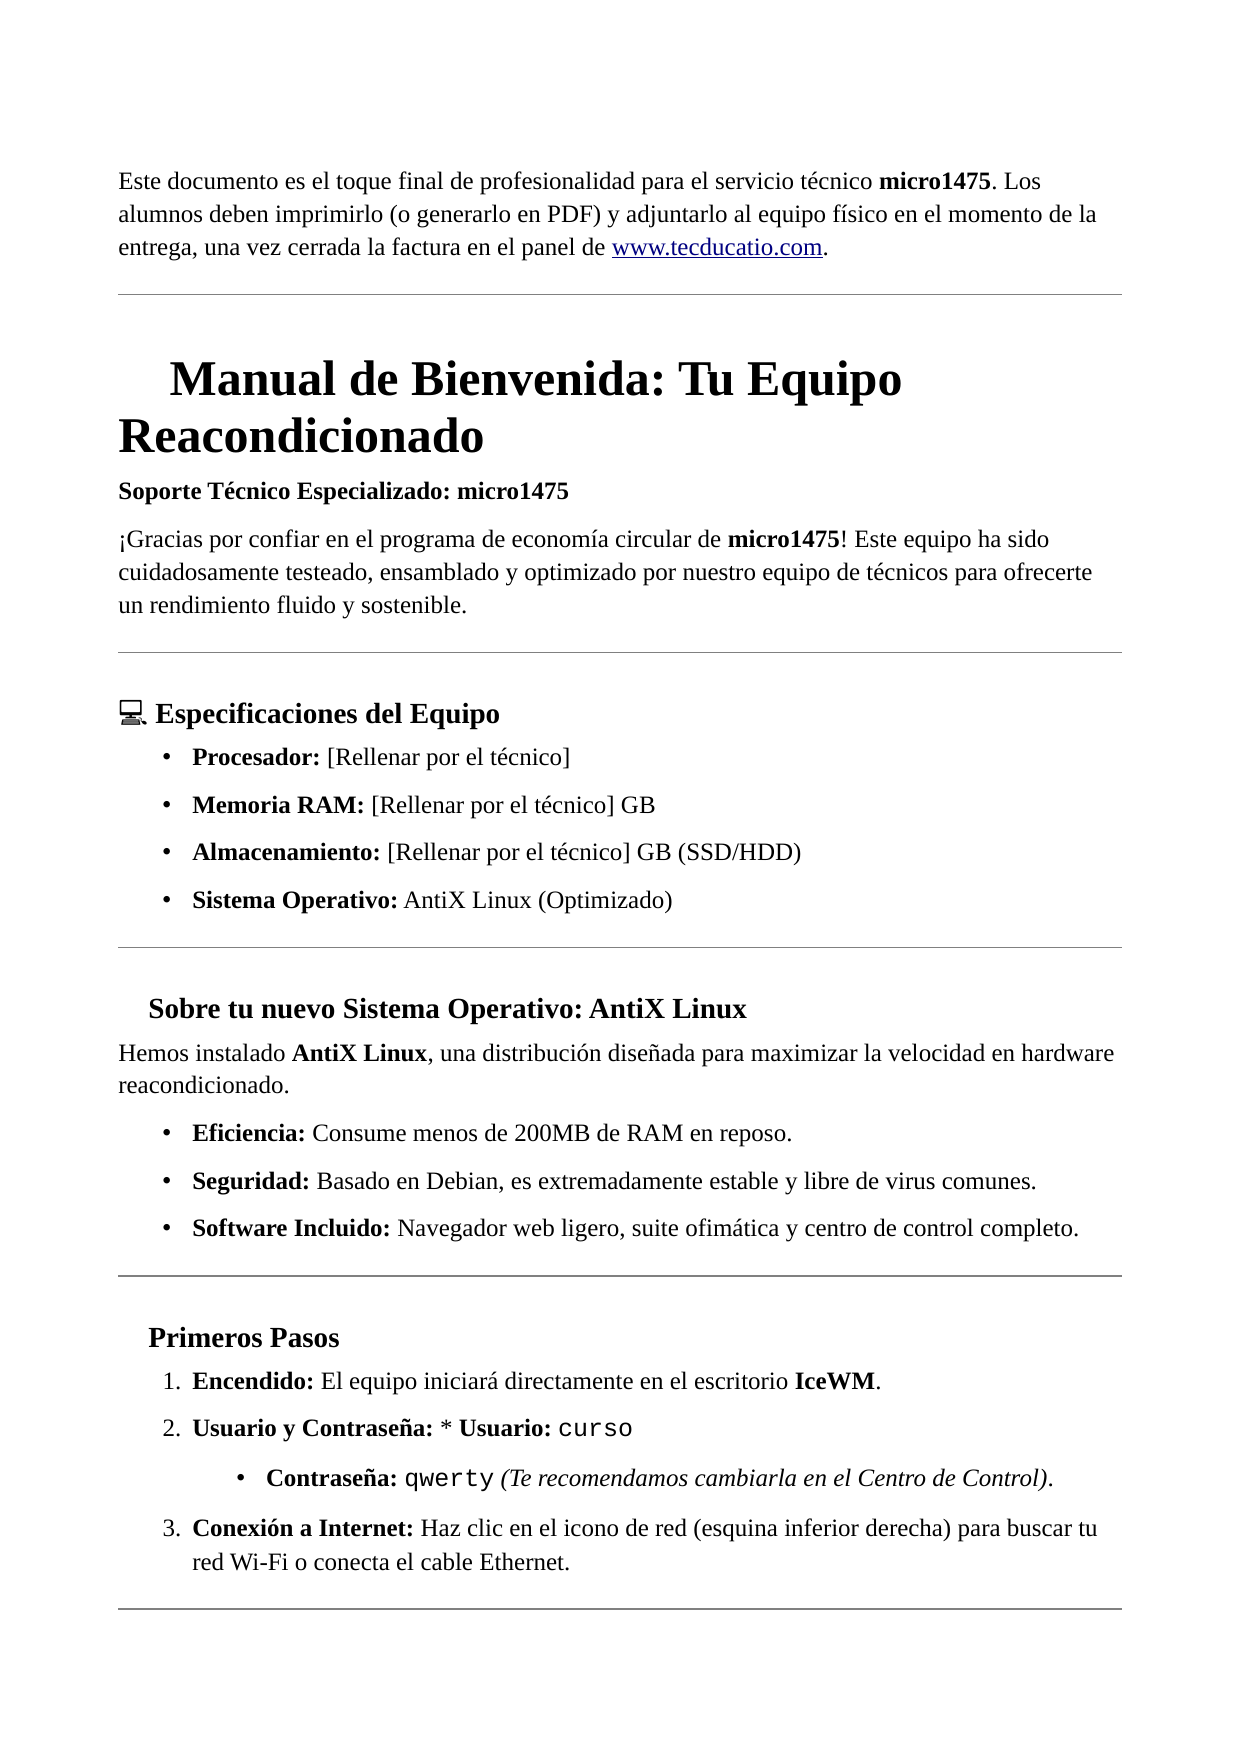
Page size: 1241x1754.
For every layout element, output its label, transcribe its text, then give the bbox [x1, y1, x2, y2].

list Seguridad: Basado en Debian, es extremadamente estable y libre de virus comunes. [162, 1166, 1122, 1194]
list Contraseña: qwerty (Te recomendamos cambiarla en el Centro de Control). [236, 1463, 1122, 1494]
list Procesador: [Rellenar por el técnico] [162, 742, 1122, 771]
text Este documento es el toque final de profesionalidad para el servicio técnico micro1475. Los alumnos deben imprimirlo (o generarlo en PDF) y adjuntarlo al equipo físico en el momento de la entrega, una vez cerrada la factura en el panel de www.tecducatio.com. [118, 166, 1122, 261]
text Soporte Técnico Especializado: micro1475 [118, 476, 1122, 505]
list Conexión a Internet: Haz clic en el icono de red (esquina inferior derecha) para buscar tu red Wi-Fi o conecta el cable Ethernet. [162, 1513, 1122, 1575]
subtitle 🐧 Sobre tu nuevo Sistema Operativo: AntiX Linux [118, 992, 1122, 1025]
list Sistema Operativo: AntiX Linux (Optimizado) [162, 885, 1122, 914]
subtitle 🚀 Primeros Pasos [118, 1320, 1122, 1353]
list Software Incluido: Navegador web ligero, suite ofimática y centro de control completo. [162, 1213, 1122, 1242]
text ¡Gracias por confiar en el programa de economía circular de micro1475! Este equipo ha sido cuidadosamente testeado, ensamblado y optimizado por nuestro equipo de técnicos para ofrecerte un rendimiento fluido y sostenible. [118, 524, 1122, 618]
subtitle 📑 Manual de Bienvenida: Tu Equipo Reacondicionado [118, 349, 1122, 464]
list Eficiencia: Consume menos de 200MB de RAM en reposo. [162, 1118, 1122, 1147]
list Memoria RAM: [Rellenar por el técnico] GB [162, 790, 1122, 819]
list Usuario y Contraseña: * Usuario: curso [162, 1413, 1122, 1444]
text Hemos instalado AntiX Linux, una distribución diseñada para maximizar la velocidad en hardware reacondicionado. [118, 1038, 1122, 1099]
list Almacenamiento: [Rellenar por el técnico] GB (SSD/HDD) [162, 837, 1122, 866]
subtitle 💻 Especificaciones del Equipo [118, 696, 1122, 730]
list Encendido: El equipo iniciará directamente en el escritorio IceWM. [162, 1366, 1122, 1395]
